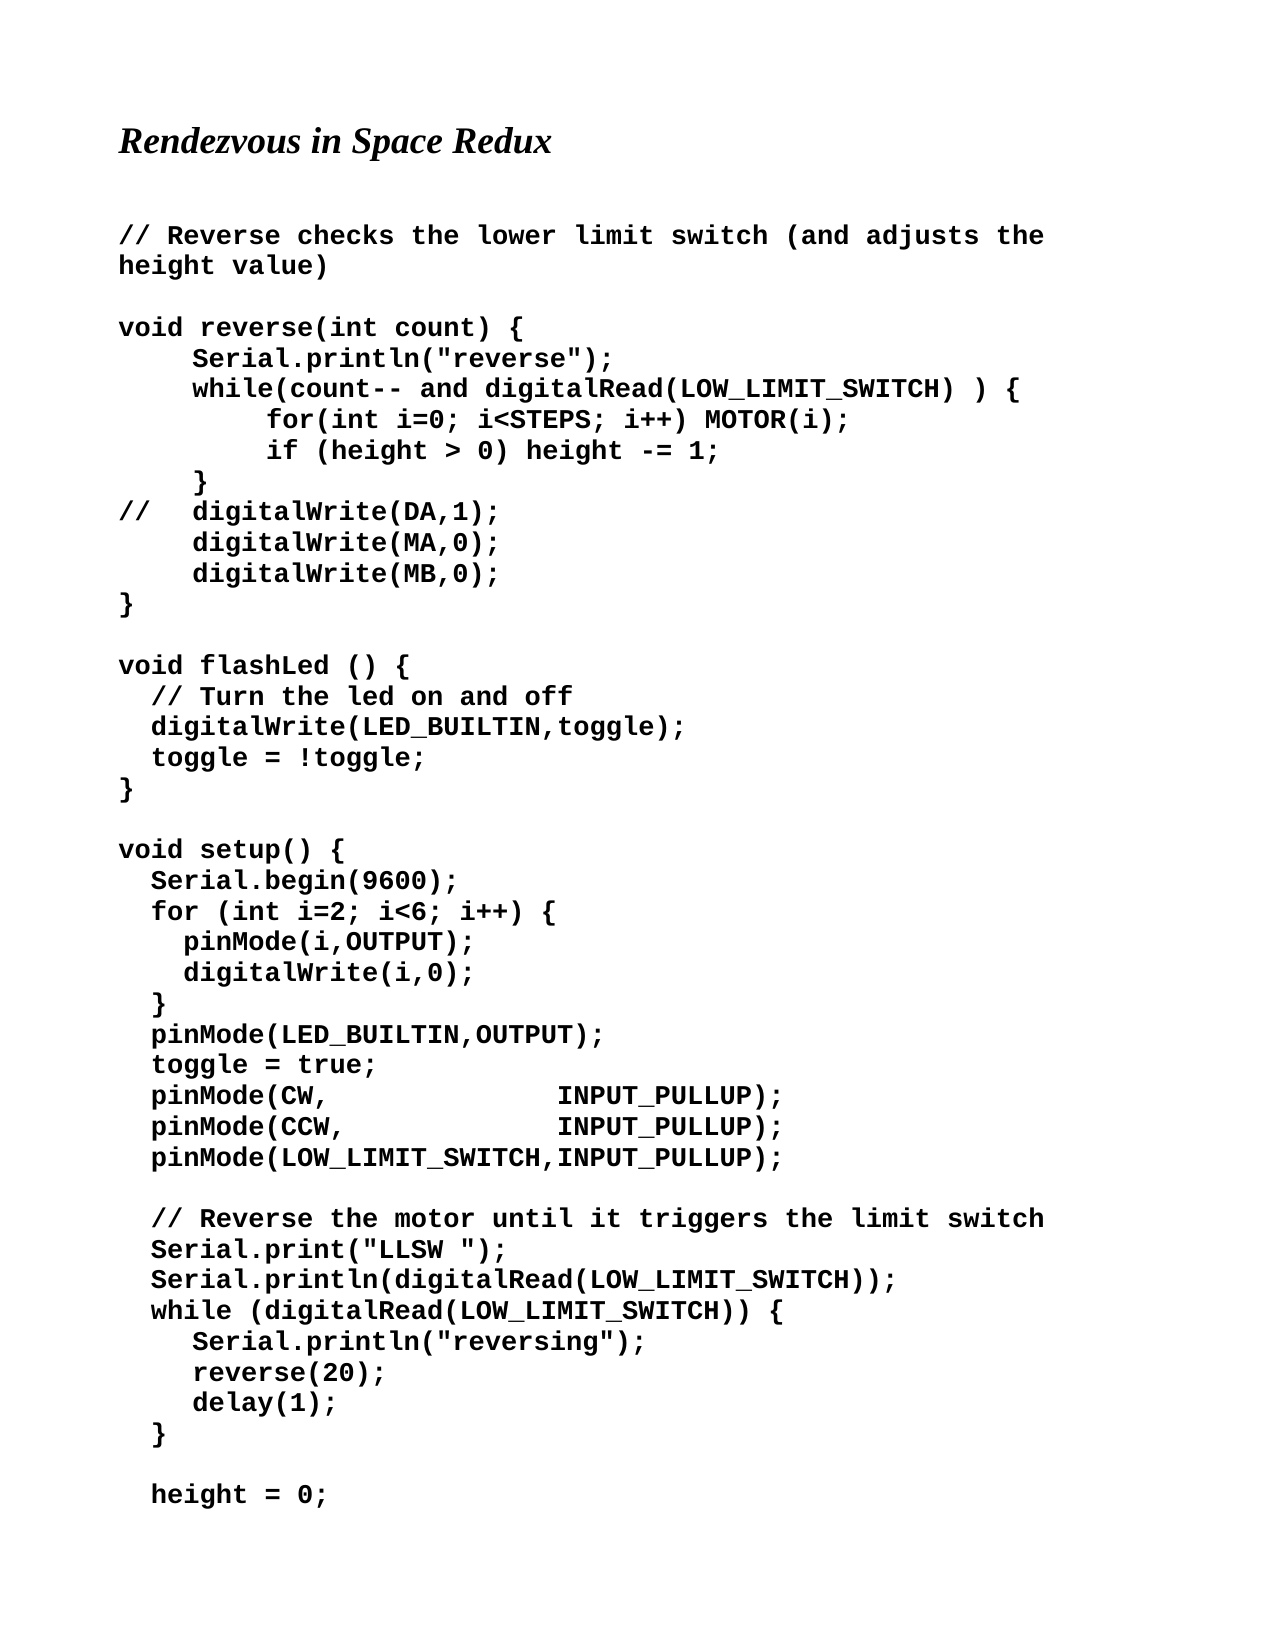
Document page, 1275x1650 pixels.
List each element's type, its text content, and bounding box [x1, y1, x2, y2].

text Serial.println("reversing"); [118, 1328, 1157, 1358]
text reverse(20); [118, 1358, 1157, 1389]
text while (digitalRead(LOW_LIMIT_SWITCH)) { [118, 1297, 1157, 1328]
text // Reverse checks the lower limit switch (and adjusts the height value) [118, 221, 1157, 283]
text // Reverse the motor until it triggers the limit switch [118, 1205, 1157, 1236]
text pinMode(LED_BUILTIN,OUTPUT); [118, 1020, 1157, 1051]
text pinMode(CCW, INPUT_PULLUP); [118, 1113, 1157, 1143]
text void reverse(int count) { [118, 314, 1157, 344]
text Serial.println("reverse"); [118, 344, 1157, 375]
text } [118, 590, 1157, 621]
text // Turn the led on and off [118, 682, 1157, 713]
text delay(1); [118, 1389, 1157, 1420]
text digitalWrite(MA,0); [118, 529, 1157, 559]
text Serial.println(digitalRead(LOW_LIMIT_SWITCH)); [118, 1266, 1157, 1297]
text } [118, 467, 1157, 498]
text Serial.begin(9600); [118, 867, 1157, 897]
text toggle = !toggle; [118, 744, 1157, 774]
text while(count-- and digitalRead(LOW_LIMIT_SWITCH) ) { [118, 375, 1157, 406]
text pinMode(CW, INPUT_PULLUP); [118, 1082, 1157, 1113]
text pinMode(i,OUTPUT); [118, 928, 1157, 959]
text if (height > 0) height -= 1; [118, 437, 1157, 467]
text digitalWrite(LED_BUILTIN,toggle); [118, 713, 1157, 744]
text height = 0; [118, 1481, 1157, 1512]
text void flashLed () { [118, 652, 1157, 682]
text for (int i=2; i<6; i++) { [118, 897, 1157, 928]
text } [118, 1420, 1157, 1451]
text pinMode(LOW_LIMIT_SWITCH,INPUT_PULLUP); [118, 1143, 1157, 1174]
text digitalWrite(i,0); [118, 959, 1157, 990]
text } [118, 990, 1157, 1020]
text void setup() { [118, 836, 1157, 867]
text for(int i=0; i<STEPS; i++) MOTOR(i); [118, 406, 1157, 437]
text toggle = true; [118, 1051, 1157, 1082]
text // digitalWrite(DA,1); [118, 498, 1157, 529]
text digitalWrite(MB,0); [118, 559, 1157, 590]
text } [118, 774, 1157, 805]
text Serial.print("LLSW "); [118, 1236, 1157, 1266]
